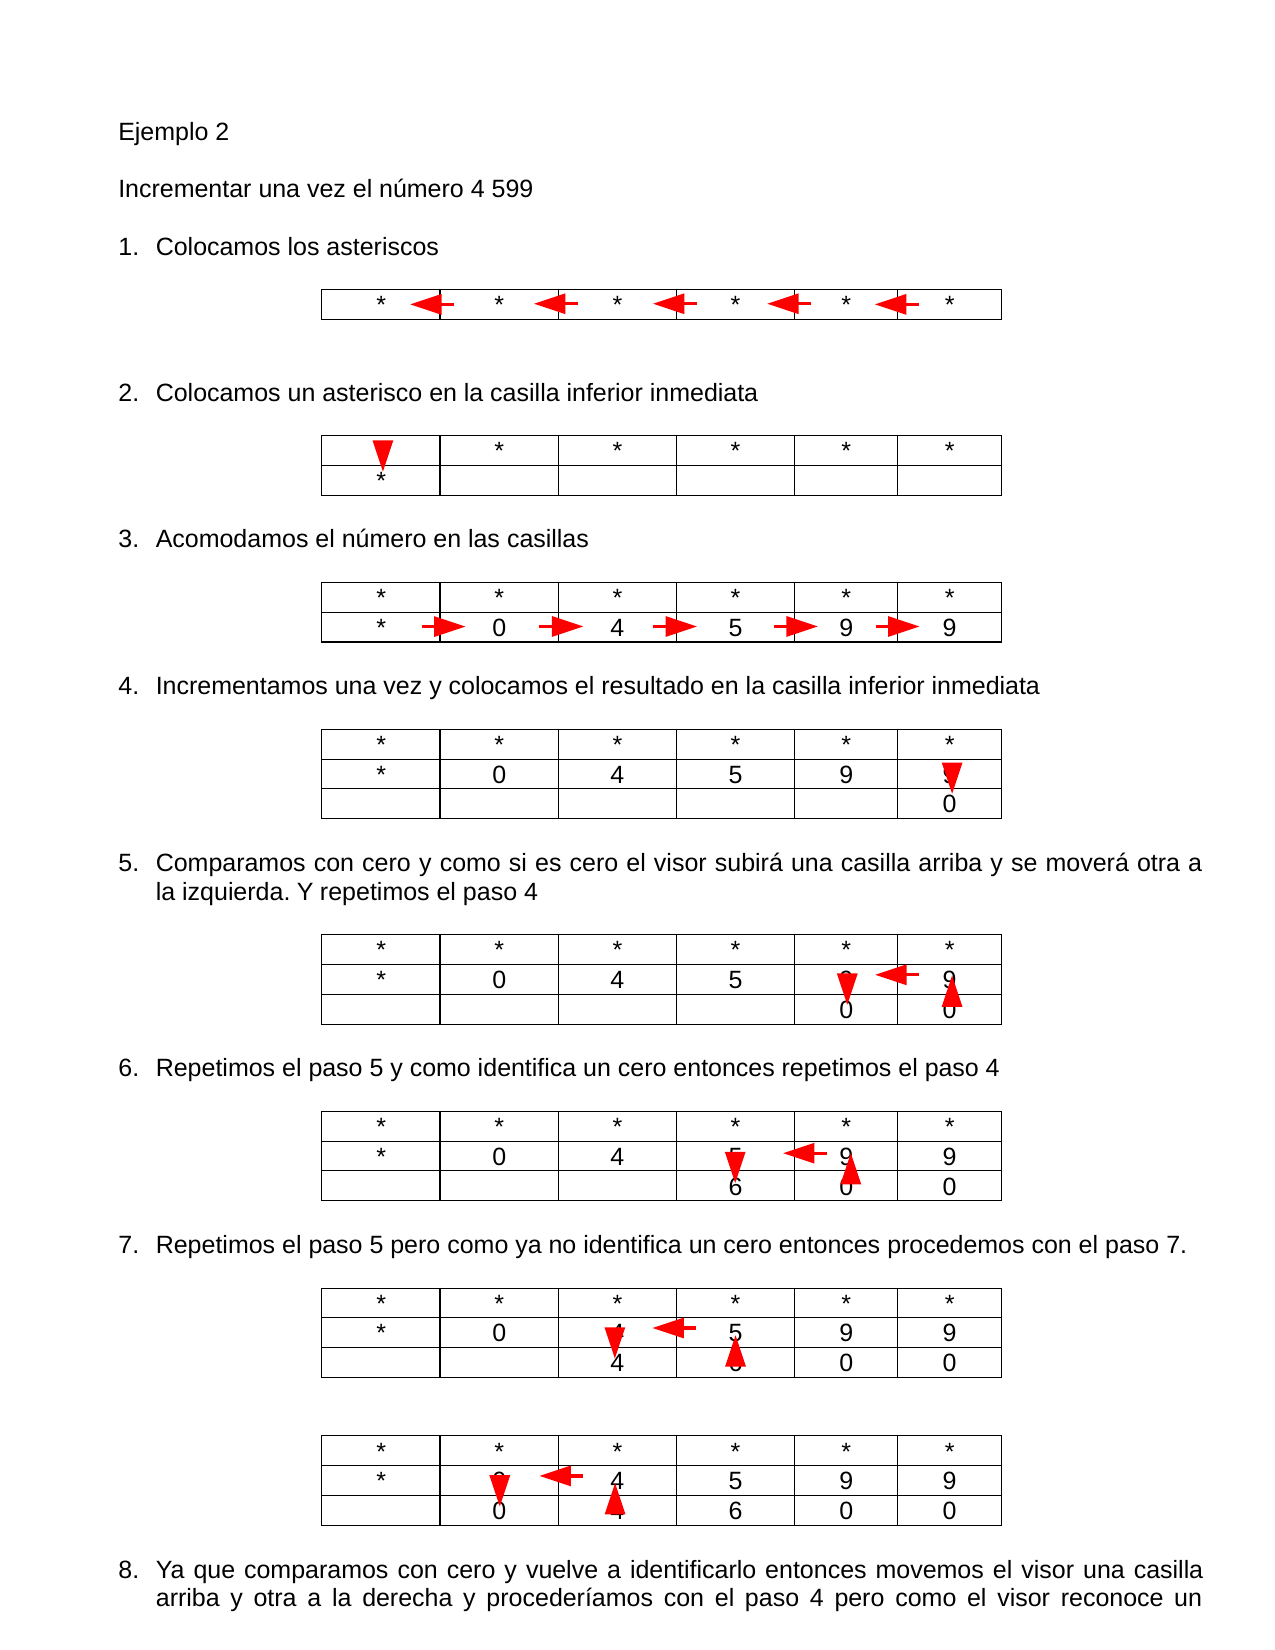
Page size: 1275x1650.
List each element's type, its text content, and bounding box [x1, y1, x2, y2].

table_header * [322, 730, 439, 758]
table_cell 5 [677, 1142, 794, 1170]
table_cell [441, 995, 558, 1023]
table_header * [898, 730, 1001, 758]
table_header * [677, 1112, 794, 1141]
table_cell [322, 1496, 439, 1525]
table_cell 9 [795, 1142, 897, 1170]
table_cell [795, 466, 897, 494]
table_cell 4 [559, 965, 676, 994]
table_cell * [322, 613, 439, 641]
table_cell 4 [559, 760, 676, 788]
table_header * [322, 436, 439, 465]
table_header * [677, 583, 794, 612]
table_cell 6 [677, 1171, 794, 1200]
table_cell [677, 466, 794, 494]
table_cell 4 [559, 1496, 676, 1525]
list Acomodamos el número en las casillas [118, 524, 1205, 553]
table_header * [795, 290, 897, 319]
table_cell 9 [795, 1318, 897, 1347]
table_header * [677, 935, 794, 964]
table_header * [559, 436, 676, 465]
table_header * [898, 1289, 1001, 1317]
list Repetimos el paso 5 pero como ya no identifica un cero entonces procedemos con el paso 7. [118, 1230, 1205, 1259]
list Comparamos con cero y como si es cero el visor subirá una casilla arriba y se moverá otra a la izquierda. Y repetimos el paso 4 [118, 848, 1205, 905]
table_cell [441, 466, 558, 494]
table_cell [898, 466, 1001, 494]
table_header * [322, 1112, 439, 1141]
table_header * [441, 583, 558, 612]
table_cell * [322, 1318, 439, 1347]
table_cell 4 [559, 1318, 676, 1347]
table_cell 0 [441, 1496, 558, 1525]
table_header * [795, 583, 897, 612]
table_header * [559, 1436, 676, 1465]
table_header * [559, 935, 676, 964]
table_header * [898, 290, 1001, 319]
table_cell 6 [677, 1496, 794, 1525]
table_cell 9 [898, 760, 1001, 788]
table_header * [898, 583, 1001, 612]
table_cell [322, 789, 439, 818]
table_cell [441, 789, 558, 818]
table_cell [559, 789, 676, 818]
table_cell 0 [898, 789, 1001, 818]
table_header * [677, 290, 794, 319]
list Colocamos los asteriscos [118, 232, 1205, 260]
table_header * [441, 290, 558, 319]
table_header * [795, 935, 897, 964]
table_cell [441, 1348, 558, 1377]
table_header * [795, 436, 897, 465]
text Ejemplo 2 [118, 117, 1205, 145]
list Repetimos el paso 5 y como identifica un cero entonces repetimos el paso 4 [118, 1053, 1205, 1082]
table_header * [322, 290, 439, 319]
text Incrementar una vez el número 4 599 [118, 174, 1205, 203]
table_header * [898, 935, 1001, 964]
table_cell 0 [795, 995, 897, 1023]
table_cell [795, 789, 897, 818]
table_header * [898, 1436, 1001, 1465]
table_header * [795, 1112, 897, 1141]
table_cell 9 [898, 1142, 1001, 1170]
table_cell 9 [795, 613, 897, 641]
table_cell [441, 1171, 558, 1200]
table_header * [795, 1436, 897, 1465]
table_cell [322, 1348, 439, 1377]
table_cell 0 [441, 1142, 558, 1170]
table_header * [322, 1289, 439, 1317]
table_cell * [322, 1142, 439, 1170]
table_cell 9 [898, 1466, 1001, 1495]
table_cell 0 [441, 965, 558, 994]
table_cell 0 [441, 1466, 558, 1495]
table_cell 5 [677, 1318, 794, 1347]
table_cell * [322, 760, 439, 788]
table_cell [322, 995, 439, 1023]
table_cell 0 [441, 613, 558, 641]
table_cell 0 [795, 1171, 897, 1200]
table_cell [677, 789, 794, 818]
table_cell 9 [898, 1318, 1001, 1347]
table_header * [559, 730, 676, 758]
table_header * [441, 935, 558, 964]
table_header * [441, 1289, 558, 1317]
list Colocamos un asterisco en la casilla inferior inmediata [118, 377, 1205, 406]
table_header * [677, 1436, 794, 1465]
table_header * [677, 1289, 794, 1317]
table_cell 9 [795, 1466, 897, 1495]
table_cell * [322, 466, 439, 494]
table_cell 5 [677, 613, 794, 641]
table_header * [677, 436, 794, 465]
table_cell 5 [677, 1466, 794, 1495]
table_cell 4 [559, 613, 676, 641]
table_header * [559, 1112, 676, 1141]
table_cell 0 [795, 1348, 897, 1377]
table_cell 0 [898, 995, 1001, 1023]
table_cell 9 [795, 965, 897, 994]
table_cell 0 [898, 1496, 1001, 1525]
table_header * [559, 290, 676, 319]
table_cell [677, 995, 794, 1023]
table_header * [795, 730, 897, 758]
table_cell 0 [795, 1496, 897, 1525]
table_header * [441, 1436, 558, 1465]
table_header * [677, 730, 794, 758]
table_cell 9 [795, 760, 897, 788]
table_cell 4 [559, 1142, 676, 1170]
table_header * [559, 1289, 676, 1317]
list Ya que comparamos con cero y vuelve a identificarlo entonces movemos el visor una casilla arriba y otra a la derecha y procederíamos con el paso 4 pero como el visor reconoce un [118, 1554, 1205, 1612]
table_header * [898, 1112, 1001, 1141]
table_header * [322, 583, 439, 612]
table_cell 0 [898, 1348, 1001, 1377]
table_header * [322, 935, 439, 964]
table_cell 0 [898, 1171, 1001, 1200]
list Incrementamos una vez y colocamos el resultado en la casilla inferior inmediata [118, 671, 1205, 700]
table_cell [322, 1171, 439, 1200]
table_header * [559, 583, 676, 612]
table_header * [898, 436, 1001, 465]
table_header * [322, 1436, 439, 1465]
table_cell * [322, 965, 439, 994]
table_cell 6 [677, 1348, 794, 1377]
table_cell * [322, 1466, 439, 1495]
table_cell [559, 995, 676, 1023]
table_cell [559, 466, 676, 494]
table_cell 5 [677, 965, 794, 994]
table_cell 4 [559, 1466, 676, 1495]
table_cell [559, 1171, 676, 1200]
table_cell 0 [441, 760, 558, 788]
table_cell 9 [898, 965, 1001, 994]
table_cell 5 [677, 760, 794, 788]
table_header * [795, 1289, 897, 1317]
table_header * [441, 436, 558, 465]
table_header * [441, 1112, 558, 1141]
table_header * [441, 730, 558, 758]
table_cell 0 [441, 1318, 558, 1347]
table_cell 4 [559, 1348, 676, 1377]
table_cell 9 [898, 613, 1001, 641]
